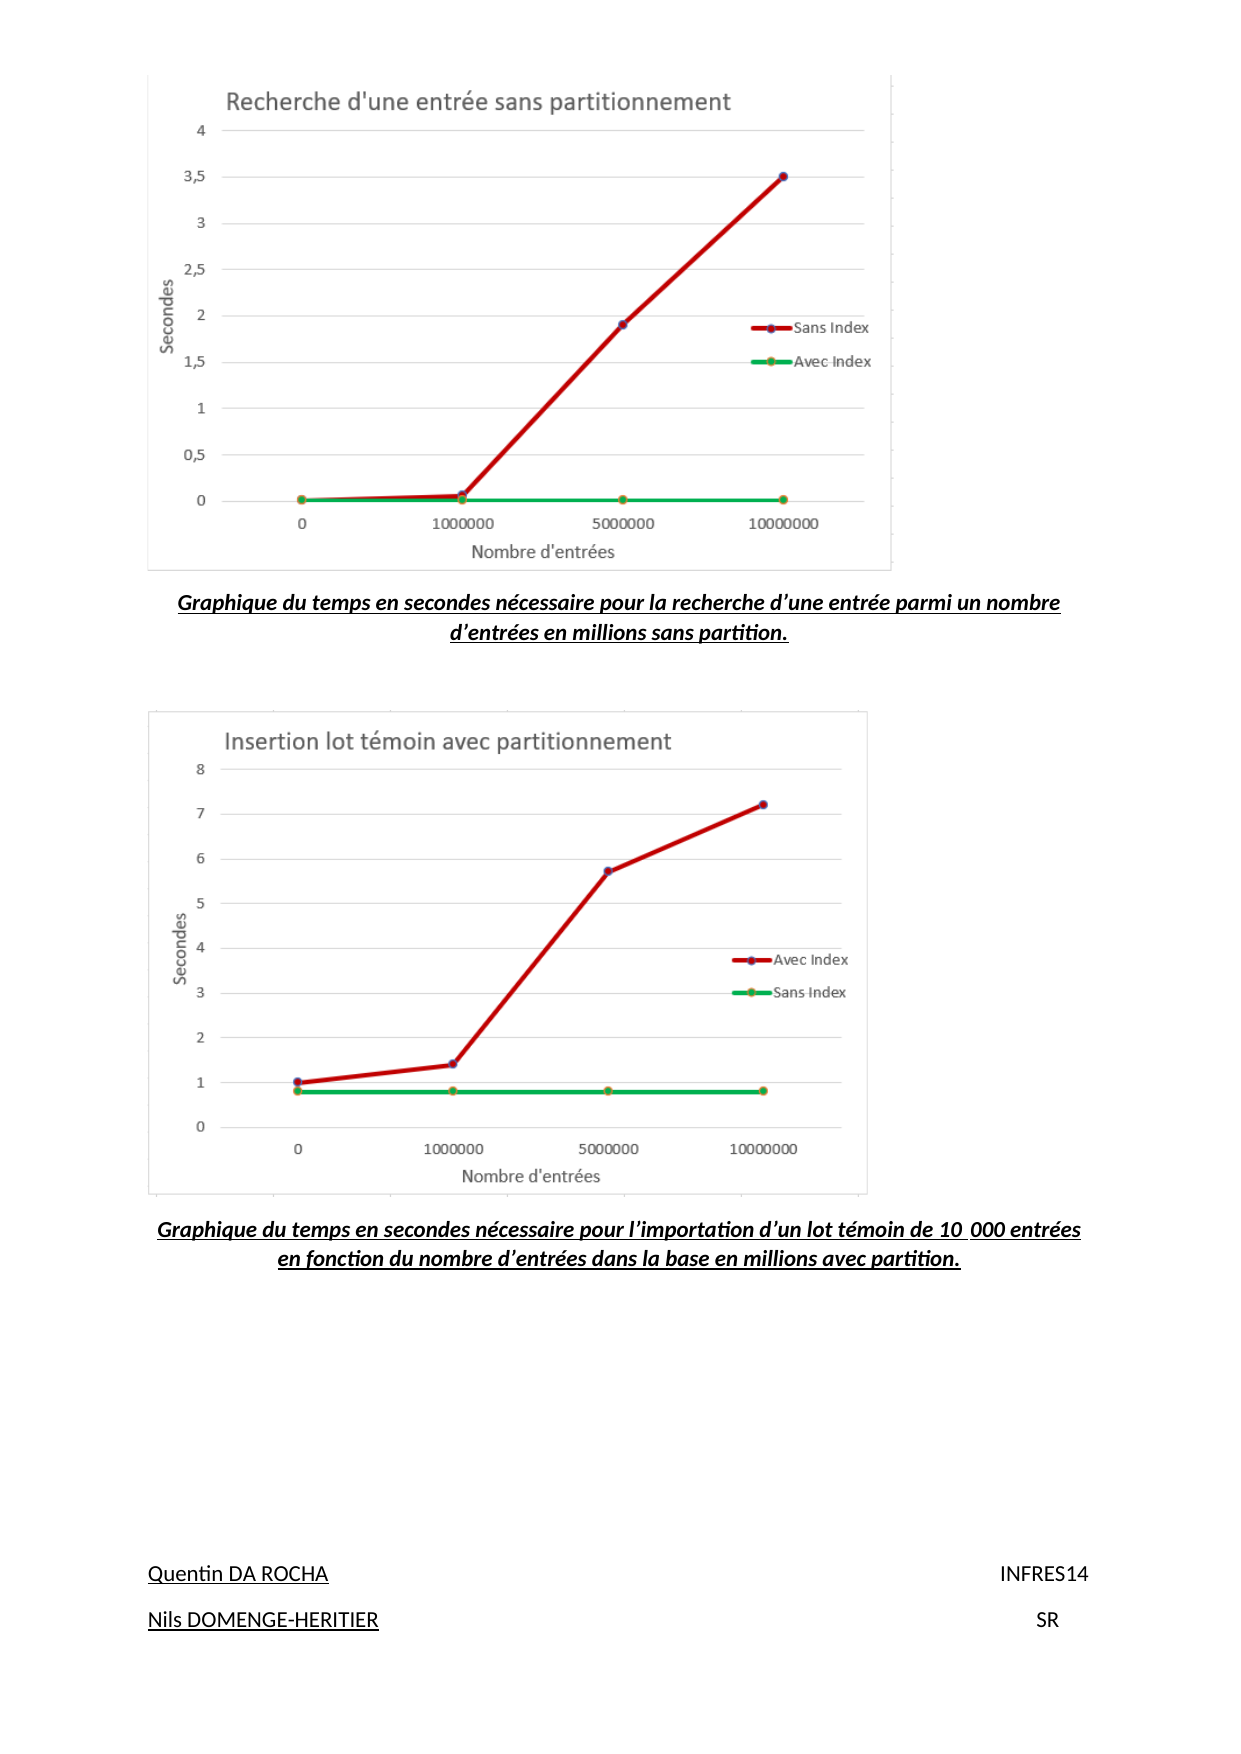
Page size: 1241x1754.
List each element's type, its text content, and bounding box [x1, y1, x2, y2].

text Graphique du temps en secondes nécessaire pour l’importation d’un lot témoin de 10 000 entrées en fonction du nombre d’entrées dans la base en millions avec partition. [148, 1215, 1093, 1272]
text Graphique du temps en secondes nécessaire pour la recherche d’une entrée parmi un nombre d’entrées en millions sans partition. [148, 588, 1093, 646]
